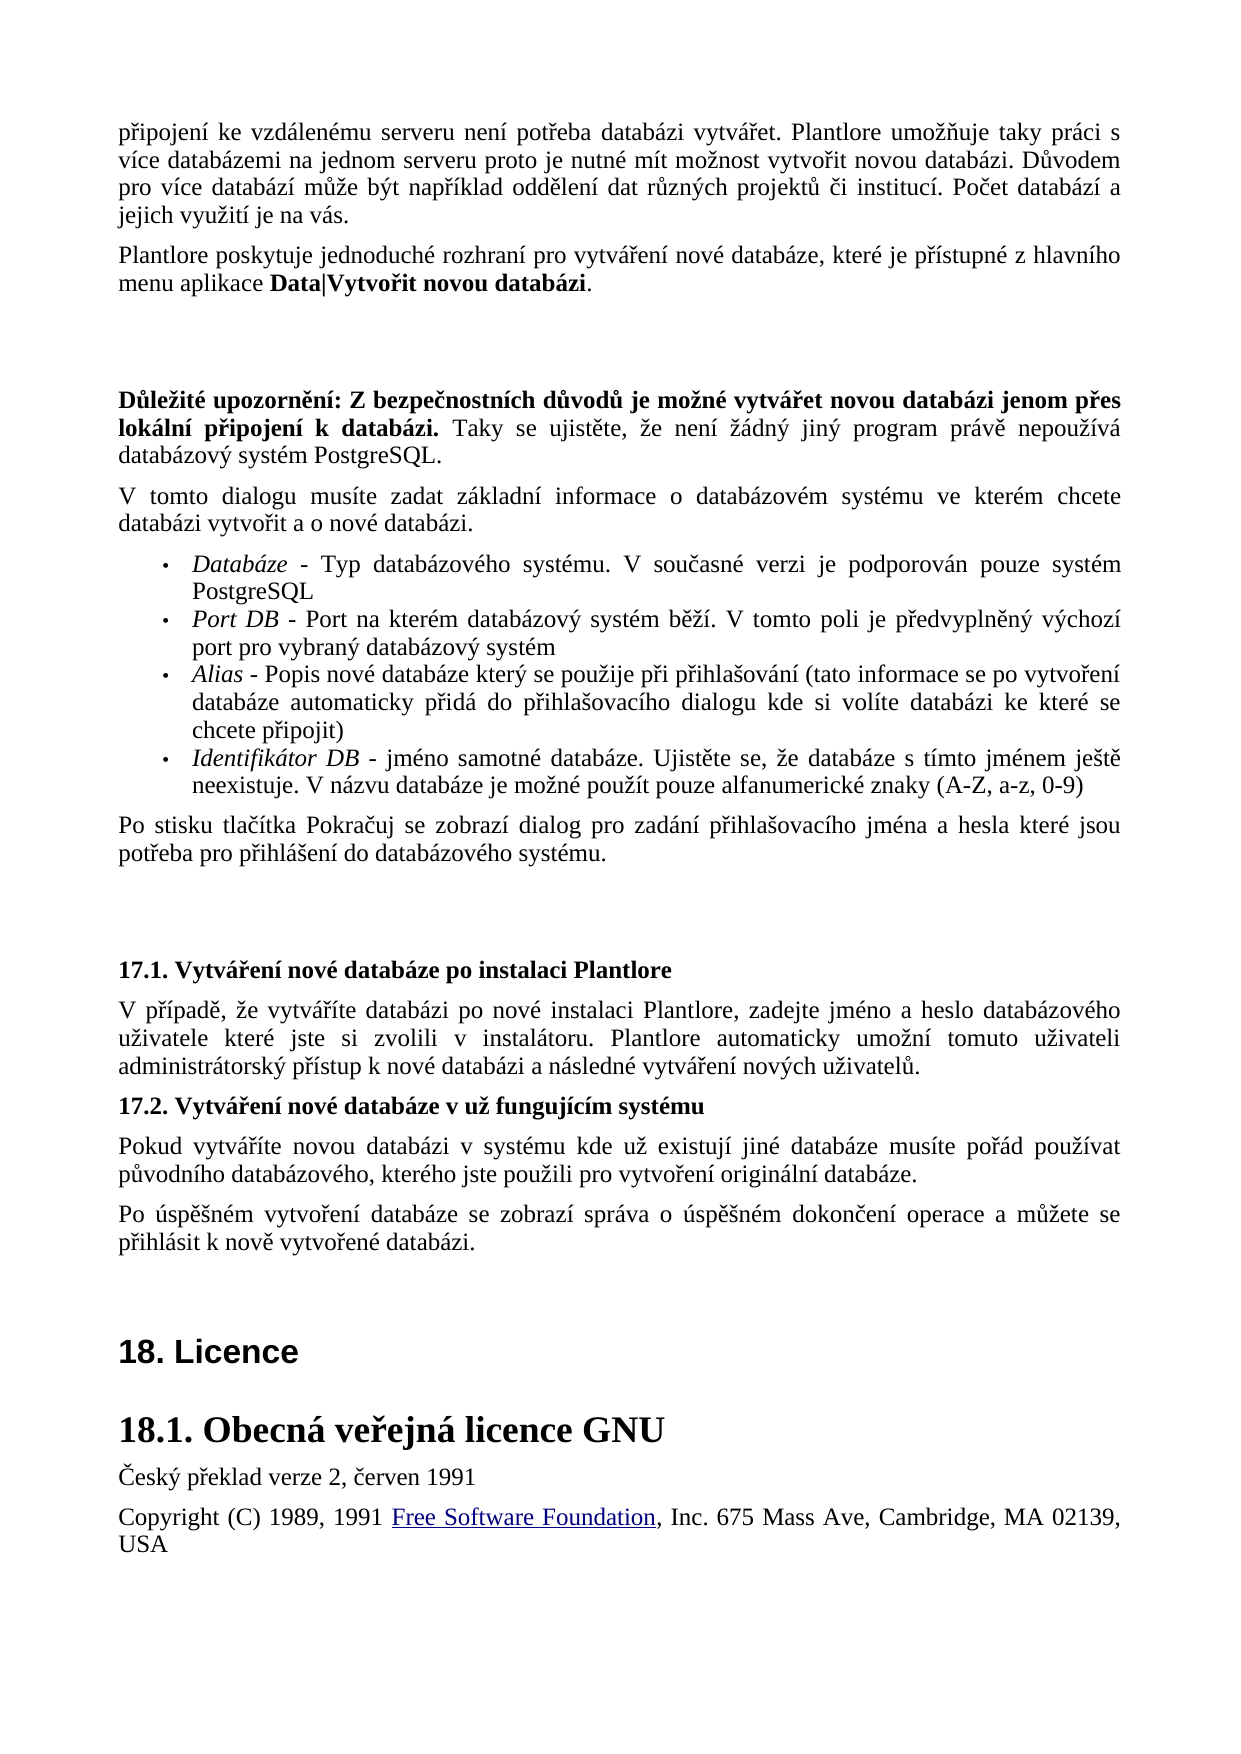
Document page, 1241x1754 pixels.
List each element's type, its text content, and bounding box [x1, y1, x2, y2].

list Port DB - Port na kterém databázový systém běží. V tomto poli je předvyplněný výchozí port pro vybraný databázový systém [162, 605, 1122, 661]
text Důležité upozornění: Z bezpečnostních důvodů je možné vytvářet novou databázi jenom přes lokální připojení k databázi. Taky se ujistěte, že není žádný jiný program právě nepoužívá databázový systém PostgreSQL. [118, 386, 1122, 469]
text Český překlad verze 2, červen 1991 [118, 1463, 1122, 1490]
list Alias - Popis nové databáze který se použije při přihlašování (tato informace se po vytvoření databáze automaticky přidá do přihlašovacího dialogu kde si volíte databázi ke které se chcete připojit) [162, 661, 1122, 744]
text Copyright (C) 1989, 1991 Free Software Foundation, Inc. 675 Mass Ave, Cambridge, MA 02139, USA [118, 1503, 1122, 1558]
list Databáze - Typ databázového systému. V současné verzi je podporován pouze systém PostgreSQL [162, 550, 1122, 605]
text 17.1. Vytváření nové databáze po instalaci Plantlore [118, 956, 1122, 984]
text V případě, že vytváříte databázi po nové instalaci Plantlore, zadejte jméno a heslo databázového uživatele které jste si zvolili v instalátoru. Plantlore automaticky umožní tomuto uživateli administrátorský přístup k nové databázi a následné vytváření nových uživatelů. [118, 997, 1122, 1080]
text připojení ke vzdálenému serveru není potřeba databázi vytvářet. Plantlore umožňuje taky práci s více databázemi na jednom serveru proto je nutné mít možnost vytvořit novou databázi. Důvodem pro více databází může být například oddělení dat různých projektů či institucí. Počet databází a jejich využití je na vás. [118, 118, 1122, 229]
text 17.2. Vytváření nové databáze v už fungujícím systému [118, 1092, 1122, 1120]
subtitle 18.1. Obecná veřejná licence GNU [118, 1408, 1122, 1450]
list Identifikátor DB - jméno samotné databáze. Ujistěte se, že databáze s tímto jménem ještě neexistuje. V názvu databáze je možné použít pouze alfanumerické znaky (A-Z, a-z, 0-9) [162, 744, 1122, 799]
text V tomto dialogu musíte zadat základní informace o databázovém systému ve kterém chcete databázi vytvořit a o nové databázi. [118, 482, 1122, 537]
text Po úspěšném vytvoření databáze se zobrazí správa o úspěšném dokončení operace a můžete se přihlásit k nově vytvořené databázi. [118, 1200, 1122, 1256]
text Po stisku tlačítka Pokračuj se zobrazí dialog pro zadání přihlašovacího jména a hesla které jsou potřeba pro přihlášení do databázového systému. [118, 812, 1122, 867]
text Plantlore poskytuje jednoduché rozhraní pro vytváření nové databáze, které je přístupné z hlavního menu aplikace Data|Vytvořit novou databázi. [118, 241, 1122, 297]
text Pokud vytváříte novou databázi v systému kde už existují jiné databáze musíte pořád používat původního databázového, kterého jste použili pro vytvoření originální databáze. [118, 1132, 1122, 1188]
subtitle 18. Licence [118, 1333, 1122, 1371]
